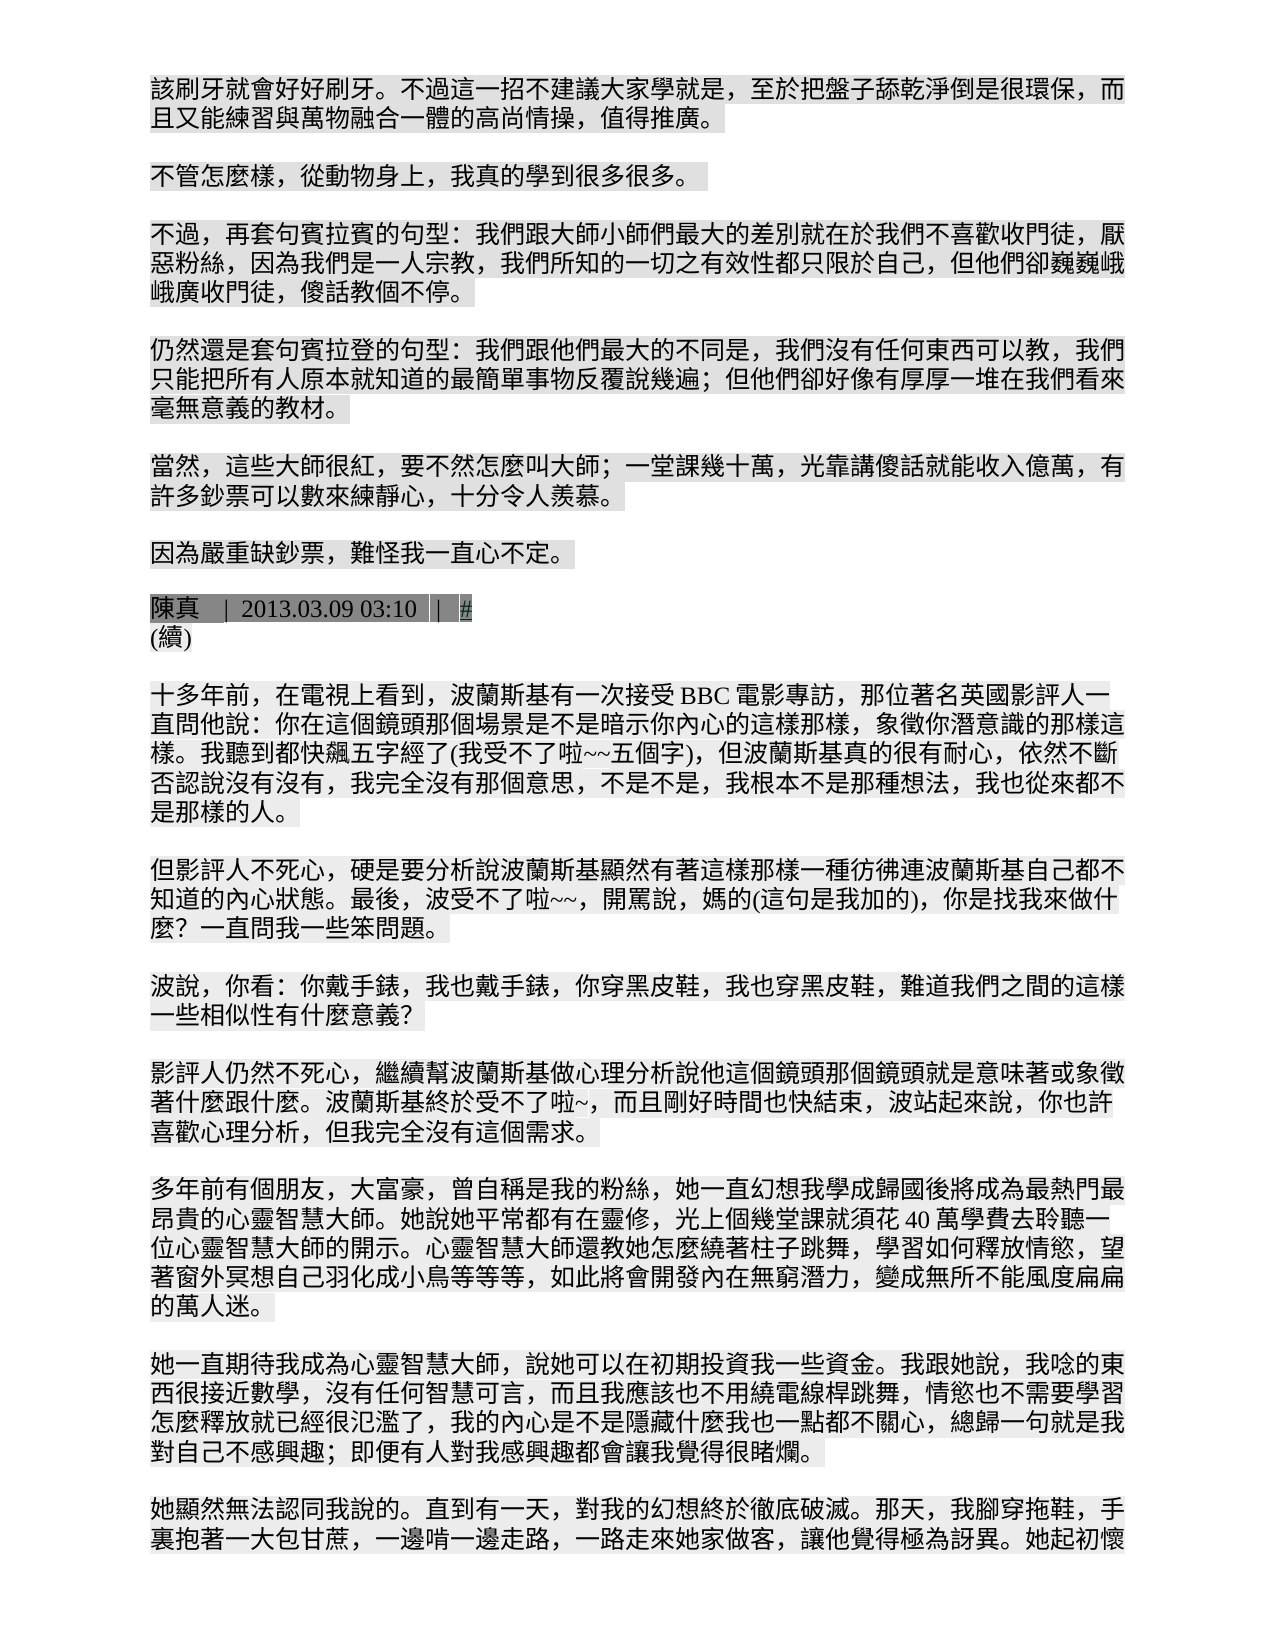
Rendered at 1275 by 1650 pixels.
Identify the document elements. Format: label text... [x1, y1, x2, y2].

text (續) 十多年前，在電視上看到，波蘭斯基有一次接受BBC電影專訪，那位著名英國影評人一直問他說：你在這個鏡頭那個場景是不是暗示你內心的這樣那樣，象徵你潛意識的那樣這樣。我聽到都快飆五字經了(我受不了啦~~五個字)，但波蘭斯基真的很有耐心，依然不斷否認說沒有沒有，我完全沒有那個意思，不是不是，我根本不是那種想法，我也從來都不是那樣的人。 但影評人不死心，硬是要分析說波蘭斯基顯然有著這樣那樣一種彷彿連波蘭斯基自己都不知道的內心狀態。最後，波受不了啦~~，開罵說，媽的(這句是我加的)，你是找我來做什麼？一直問我一些笨問題。 波說，你看：你戴手錶，我也戴手錶，你穿黑皮鞋，我也穿黑皮鞋，難道我們之間的這樣一些相似性有什麼意義？ 影評人仍然不死心，繼續幫波蘭斯基做心理分析說他這個鏡頭那個鏡頭就是意味著或象徵著什麼跟什麼。波蘭斯基終於受不了啦~，而且剛好時間也快結束，波站起來說，你也許喜歡心理分析，但我完全沒有這個需求。 多年前有個朋友，大富豪，曾自稱是我的粉絲，她一直幻想我學成歸國後將成為最熱門最昂貴的心靈智慧大師。她說她平常都有在靈修，光上個幾堂課就須花40萬學費去聆聽一位心靈智慧大師的開示。心靈智慧大師還教她怎麼繞著柱子跳舞，學習如何釋放情慾，望著窗外冥想自己羽化成小鳥等等等，如此將會開發內在無窮潛力，變成無所不能風度扁扁的萬人迷。 她一直期待我成為心靈智慧大師，說她可以在初期投資我一些資金。我跟她說，我唸的東西很接近數學，沒有任何智慧可言，而且我應該也不用繞電線桿跳舞，情慾也不需要學習怎麼釋放就已經很氾濫了，我的內心是不是隱藏什麼我也一點都不關心，總歸一句就是我對自己不感興趣；即便有人對我感興趣都會讓我覺得很睹爛。 她顯然無法認同我說的。直到有一天，對我的幻想終於徹底破滅。那天，我腳穿拖鞋，手裏抱著一大包甘蔗，一邊啃一邊走路，一路走來她家做客，讓他覺得極為訝異。她起初懷 [150, 623, 1125, 1554]
text (再續) 我覺得數鈔票練靜心這一招還蠻不錯的說，當然，數的必須是自己的鈔票，而且越多越好，這樣練下來，智慧一定大增。若數的是別人的鈔票，很多銀行員數到最後都會來找麥院長開示，我是說開藥。 至於學動物這招也不錯。我從很久以前就開始學了。一開始是學我們家阿憨喝水，我觀察到牠喝水喝湯都不拿起杯子，而是很謙卑地以嘴就杯，遷就杯子。每天下班累到連個杯子或碗也沒力氣拿，於是我就想說，何不學阿憨呢？我就學牠低頭就杯就碗，直接用舌頭把水或飯菜撈起來，我舌頭沒牠長，所以一般只能用這方法喝完半杯。 以嘴就杯，這讓我學習到一種謙卑的精神，學習與萬物融為一體的胸懷，讓我的人格與智慧又往上提昇了至少十幾層樓高。 此外我還學牠吃完東西後，如果好吃的話，就把盤子舔乾淨。每當我在外面餐廳吃飯也這麼做時，經常引起一陣騷動，連服務生看了都很開心很感動，只是有時旁邊會有人制止我，叫我留點面子，別丟人現眼，有好吃到那樣嗎？ 有時我都已經舔得很乾淨了，服務生來收盤子卻還問我 "還要(吃)嗎？" 都已經舔到這樣乾淨，難道要我連盤子也吃了？ 小時候周圍大街小巷四處是牛，所以我一開始是學牛的反芻精神，把吃下去的東西再吐出來品味一番。我沒法吃下去又吐出來，所以一般的作法是吃好料的如烏魚子時，最後一口我就不吞下而留在嘴巴裏，含著它睡覺，帶著一種幸福的感覺睡去。有時早上醒來，烏魚子還在嘴巴，於是帶著濃濃的幸福感起床，面對艱難的一天。 大人說，"你這樣牙齒會壞"。但我都年近半百了，牙科倒是很少去，牙齒好得很，因為我該刷牙就會好好刷牙。不過這一招不建議大家學就是，至於把盤子舔乾淨倒是很環保，而且又能練習與萬物融合一體的高尚情操，值得推廣。 不管怎麼樣，從動物身上，我真的學到很多很多。 不過，再套句賓拉賓的句型：我們跟大師小師們最大的差別就在於我們不喜歡收門徒，厭惡粉絲，因為我們是一人宗教，我們所知的一切之有效性都只限於自己，但他們卻巍巍峨峨廣收門徒，傻話教個不停。 仍然還是套句賓拉登的句型：我們跟他們最大的不同是，我們沒有任何東西可以教，我們只能把所有人原本就知道的最簡單事物反覆說幾遍；但他們卻好像有厚厚一堆在我們看來毫無意義的教材。 當然，這些大師很紅，要不然怎麼叫大師；一堂課幾十萬，光靠講傻話就能收入億萬，有許多鈔票可以數來練靜心，十分令人羨慕。 因為嚴重缺鈔票，難怪我一直心不定。 [150, 75, 1125, 569]
text 陳真 | 2013.03.09 03:10 | # [150, 594, 1125, 623]
